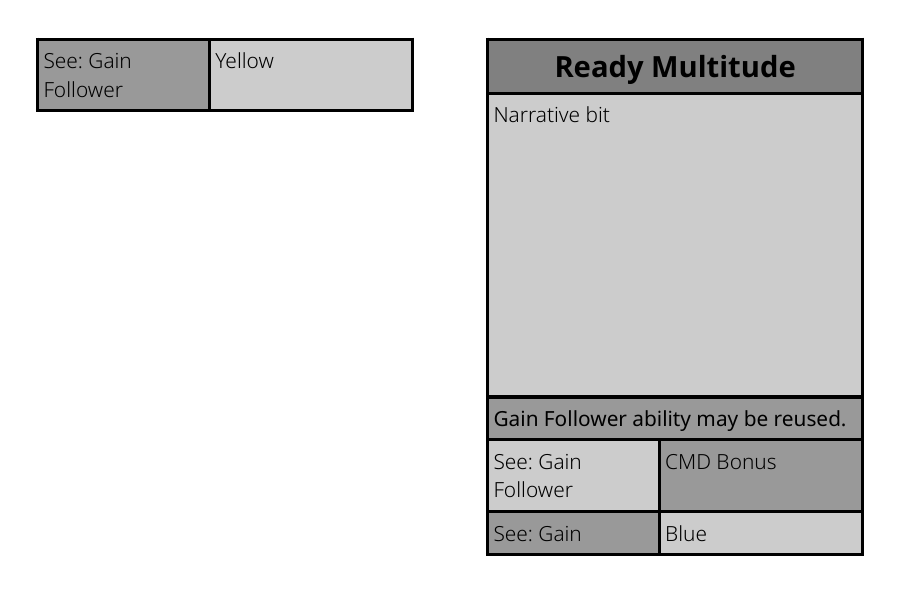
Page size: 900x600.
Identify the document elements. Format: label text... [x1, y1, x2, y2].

table_cell See: Gain [489, 513, 658, 553]
table_cell See: Gain Follower [489, 441, 658, 510]
table_cell See: Gain Follower [39, 41, 208, 109]
table_cell CMD Bonus [661, 441, 861, 510]
table_cell Gain Follower ability may be reused. [489, 399, 861, 438]
table_header Ready Multitude [489, 41, 861, 92]
table_cell Yellow [211, 41, 411, 109]
table_cell Blue [661, 513, 861, 553]
table_cell Narrative bit [489, 95, 861, 395]
